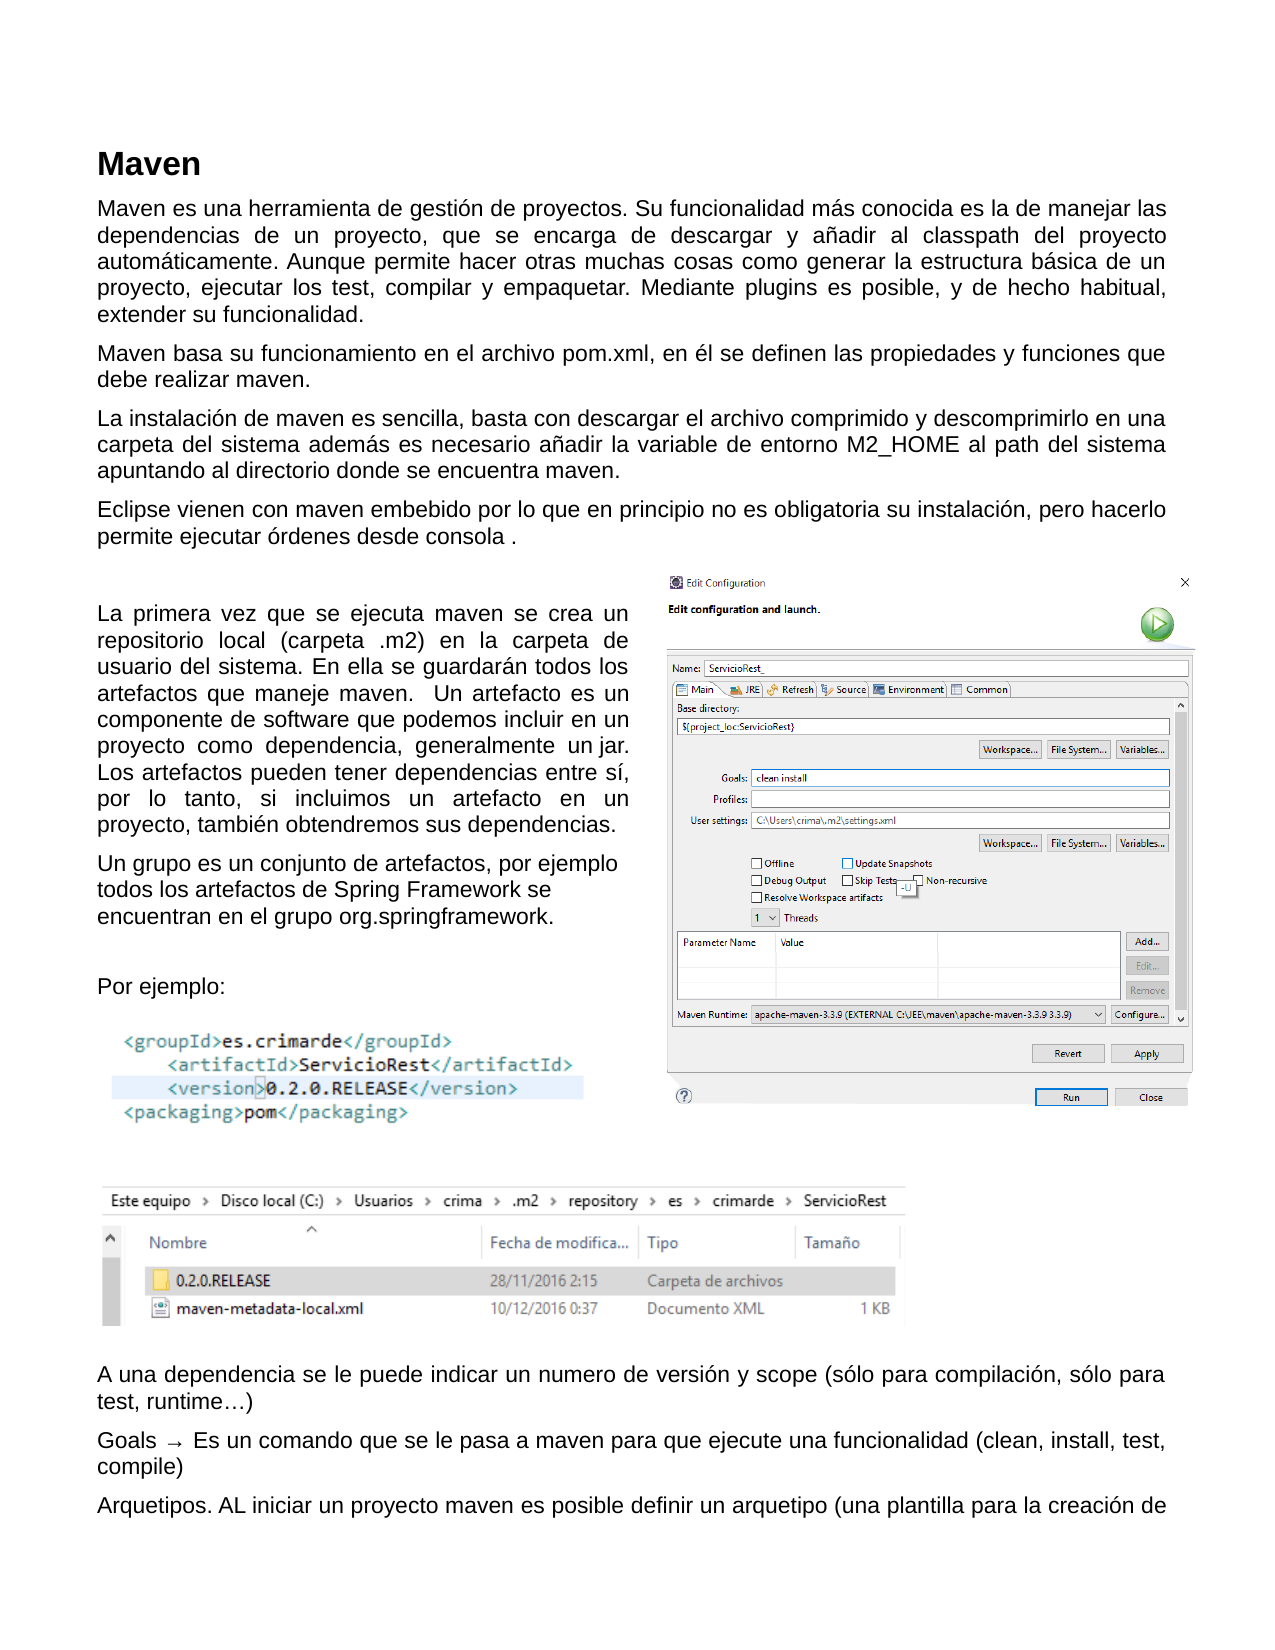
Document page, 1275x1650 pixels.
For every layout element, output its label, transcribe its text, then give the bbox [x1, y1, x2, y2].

text La primera vez que se ejecuta maven se crea un repositorio local (carpeta .m2) en la carpeta de usuario del sistema. En ella se guardarán todos los artefactos que maneje maven. Un artefacto es un componente de software que podemos incluir en un proyecto como dependencia, generalmente un jar. Los artefactos pueden tener dependencias entre sí, por lo tanto, si incluimos un artefacto en un proyecto, también obtendremos sus dependencias. [97, 600, 1167, 838]
picture [102, 1180, 906, 1326]
subtitle Maven [97, 144, 1167, 183]
picture [111, 1021, 584, 1131]
text A una dependencia se le puede indicar un numero de versión y scope (sólo para compilación, sólo para test, runtime…) [97, 1361, 1167, 1414]
text Goals → Es un comando que se le pasa a maven para que ejecute una funcionalidad (clean, install, test, compile) [97, 1427, 1167, 1479]
text Eclipse vienen con maven embebido por lo que en principio no es obligatoria su instalación, pero hacerlo permite ejecutar órdenes desde consola . [97, 496, 1167, 549]
text Un grupo es un conjunto de artefactos, por ejemplo todos los artefactos de Spring Framework se encuentran en el grupo org.springframework. [97, 850, 668, 929]
text Arquetipos. AL iniciar un proyecto maven es posible definir un arquetipo (una plantilla para la creación de [97, 1492, 1167, 1518]
text Maven basa su funcionamiento en el archivo pom.xml, en él se definen las propiedades y funciones que debe realizar maven. [97, 339, 1167, 392]
text La instalación de maven es sencilla, basta con descargar el archivo comprimido y descomprimirlo en una carpeta del sistema además es necesario añadir la variable de entorno M2_HOME al path del sistema apuntando al directorio donde se encuentra maven. [97, 405, 1167, 484]
picture [667, 576, 1197, 1117]
text Maven es una herramienta de gestión de proyectos. Su funcionalidad más conocida es la de manejar las dependencias de un proyecto, que se encarga de descargar y añadir al classpath del proyecto automáticamente. Aunque permite hacer otras muchas cosas como generar la estructura básica de un proyecto, ejecutar los test, compilar y empaquetar. Mediante plugins es posible, y de hecho habitual, extender su funcionalidad. [97, 195, 1167, 327]
text Por ejemplo: [97, 973, 668, 999]
